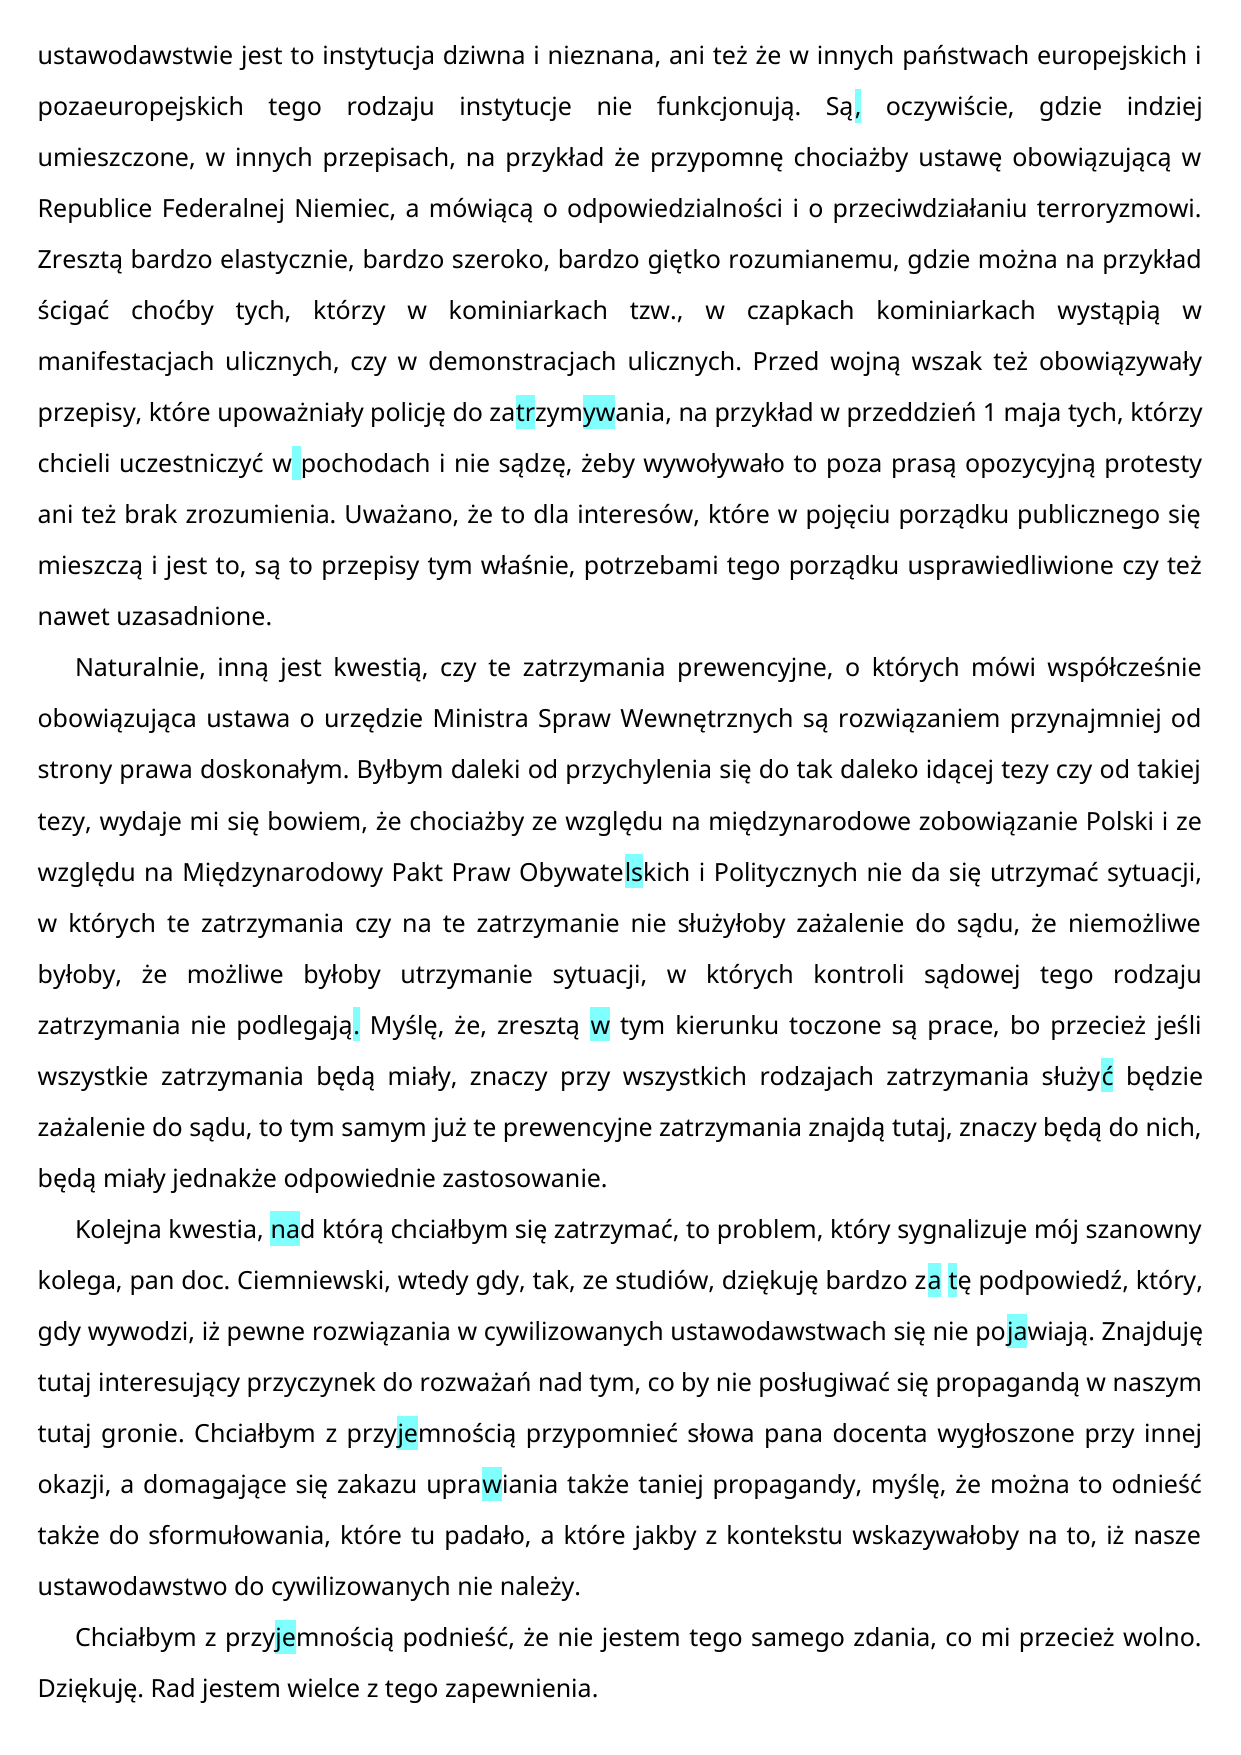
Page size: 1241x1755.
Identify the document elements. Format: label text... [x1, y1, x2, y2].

text Kolejna kwestia, nad którą chciałbym się zatrzymać, to problem, który sygnalizuje mój szanowny kolega, pan doc. Ciemniewski, wtedy gdy, tak, ze studiów, dziękuję bardzo za tę podpowiedź, który, gdy wywodzi, iż pewne rozwiązania w cywilizowanych ustawodawstwach się nie pojawiają. Znajduję tutaj interesujący przyczynek do rozważań nad tym, co by nie posługiwać się propagandą w naszym tutaj gronie. Chciałbym z przyjemnością przypomnieć słowa pana docenta wygłoszone przy innej okazji, a domagające się zakazu uprawiania także taniej propagandy, myślę, że można to odnieść także do sformułowania, które tu padało, a które jakby z kontekstu wskazywałoby na to, iż nasze ustawodawstwo do cywilizowanych nie należy. [37, 1211, 1203, 1603]
text Chciałbym z przyjemnością podnieść, że nie jestem tego samego zdania, co mi przecież wolno. Dziękuję. Rad jestem wielce z tego zapewnienia. [37, 1620, 1203, 1705]
text Naturalnie, inną jest kwestią, czy te zatrzymania prewencyjne, o których mówi współcześnie obowiązująca ustawa o urzędzie Ministra Spraw Wewnętrznych są rozwiązaniem przynajmniej od strony prawa doskonałym. Byłbym daleki od przychylenia się do tak daleko idącej tezy czy od takiej tezy, wydaje mi się bowiem, że chociażby ze względu na międzynarodowe zobowiązanie Polski i ze względu na Międzynarodowy Pakt Praw Obywatelskich i Politycznych nie da się utrzymać sytuacji, w których te zatrzymania czy na te zatrzymanie nie służyłoby zażalenie do sądu, że niemożliwe byłoby, że możliwe byłoby utrzymanie sytuacji, w których kontroli sądowej tego rodzaju zatrzymania nie podlegają. Myślę, że, zresztą w tym kierunku toczone są prace, bo przecież jeśli wszystkie zatrzymania będą miały, znaczy przy wszystkich rodzajach zatrzymania służyć będzie zażalenie do sądu, to tym samym już te prewencyjne zatrzymania znajdą tutaj, znaczy będą do nich, będą miały jednakże odpowiednie zastosowanie. [37, 650, 1203, 1194]
text ustawodawstwie jest to instytucja dziwna i nieznana, ani też że w innych państwach europejskich i pozaeuropejskich tego rodzaju instytucje nie funkcjonują. Są, oczywiście, gdzie indziej umieszczone, w innych przepisach, na przykład że przypomnę chociażby ustawę obowiązującą w Republice Federalnej Niemiec, a mówiącą o odpowiedzialności i o przeciwdziałaniu terroryzmowi. Zresztą bardzo elastycznie, bardzo szeroko, bardzo giętko rozumianemu, gdzie można na przykład ścigać choćby tych, którzy w kominiarkach tzw., w czapkach kominiarkach wystąpią w manifestacjach ulicznych, czy w demonstracjach ulicznych. Przed wojną wszak też obowiązywały przepisy, które upoważniały policję do zatrzymywania, na przykład w przeddzień 1 maja tych, którzy chcieli uczestniczyć w pochodach i nie sądzę, żeby wywoływało to poza prasą opozycyjną protesty ani też brak zrozumienia. Uważano, że to dla interesów, które w pojęciu porządku publicznego się mieszczą i jest to, są to przepisy tym właśnie, potrzebami tego porządku usprawiedliwione czy też nawet uzasadnione. [37, 37, 1203, 633]
